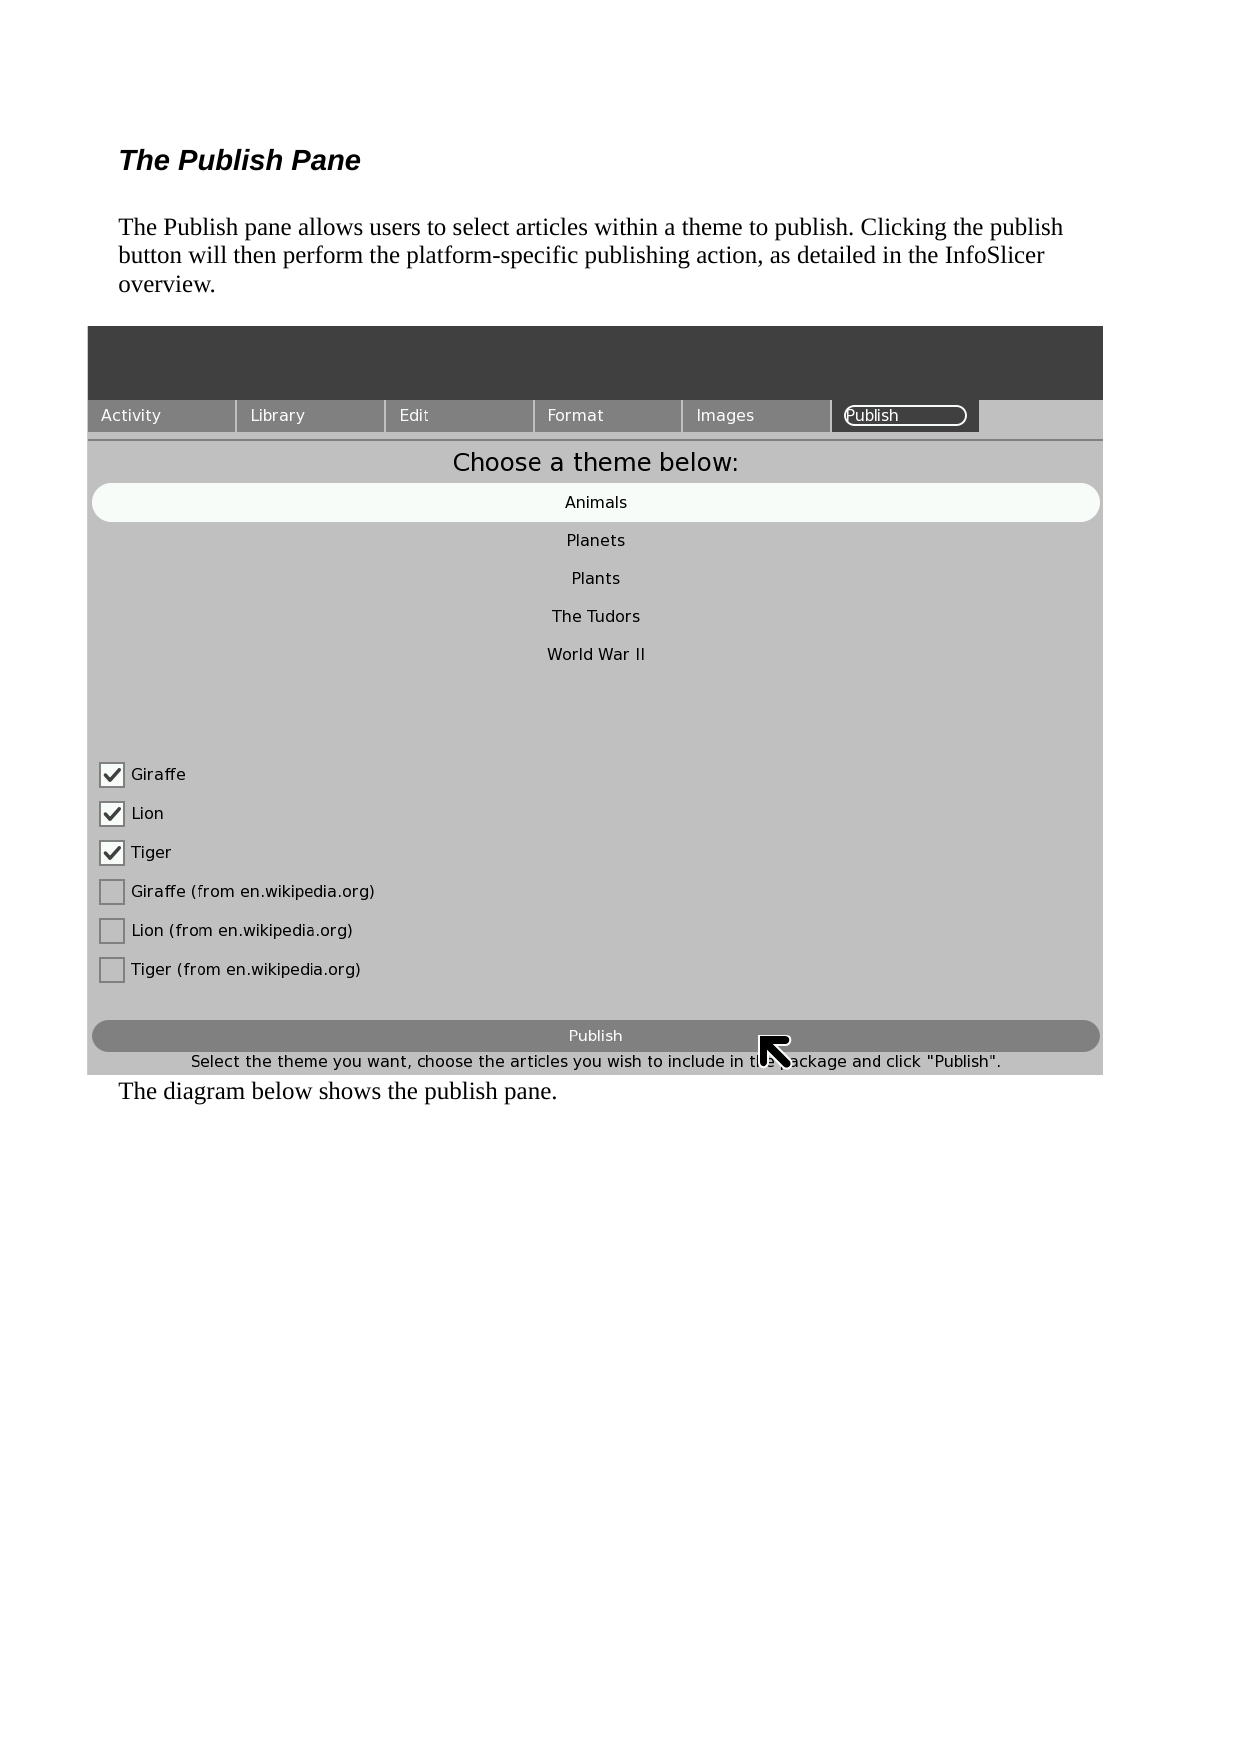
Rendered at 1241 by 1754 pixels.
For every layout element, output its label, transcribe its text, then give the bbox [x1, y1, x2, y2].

text The Publish pane allows users to select articles within a theme to publish. Clicking the publish button will then perform the platform-specific publishing action, as detailed in the InfoSlicer overview. [118, 212, 1122, 298]
subtitle The Publish Pane [118, 143, 1122, 177]
text The diagram below shows the publish pane. [118, 298, 1122, 1105]
